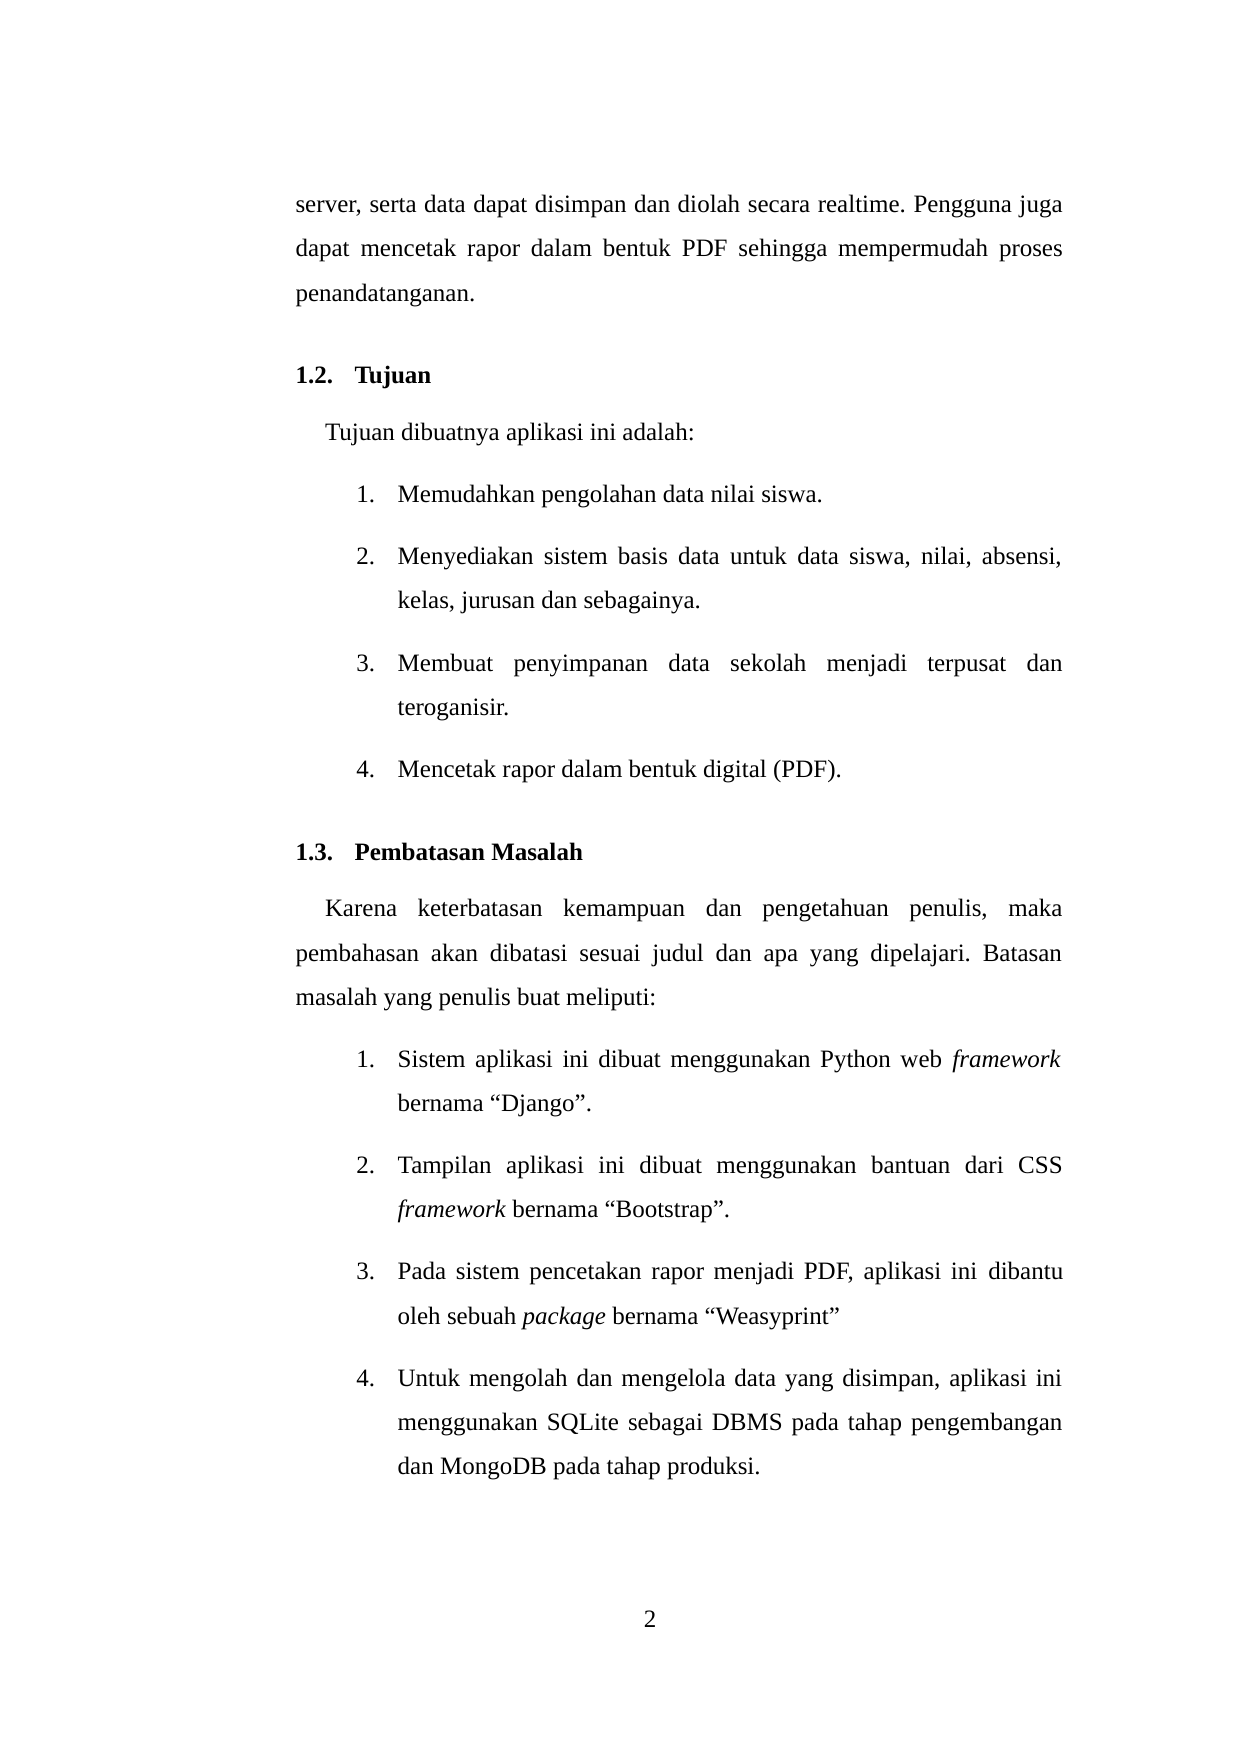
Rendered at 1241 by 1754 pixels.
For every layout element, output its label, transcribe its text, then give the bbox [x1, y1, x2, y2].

list Memudahkan pengolahan data nilai siswa. [356, 467, 1063, 512]
list Menyediakan sistem basis data untuk data siswa, nilai, absensi, kelas, jurusan dan sebagainya. [356, 529, 1063, 618]
list Sistem aplikasi ini dibuat menggunakan Python web framework bernama “Django”. [356, 1032, 1063, 1120]
text Tujuan dibuatnya aplikasi ini adalah: [236, 405, 1063, 449]
list Pada sistem pencetakan rapor menjadi PDF, aplikasi ini dibantu oleh sebuah package bernama “Weasyprint” [356, 1244, 1063, 1333]
subtitle Tujuan [295, 348, 1063, 393]
list Membuat penyimpanan data sekolah menjadi terpusat dan teroganisir. [356, 636, 1063, 724]
list Untuk mengolah dan mengelola data yang disimpan, aplikasi ini menggunakan SQLite sebagai DBMS pada tahap pengembangan dan MongoDB pada tahap produksi. [356, 1351, 1063, 1483]
subtitle Pembatasan Masalah [295, 824, 1063, 869]
list Tampilan aplikasi ini dibuat menggunakan bantuan dari CSS framework bernama “Bootstrap”. [356, 1138, 1063, 1227]
list Karena keterbatasan kemampuan dan pengetahuan penulis, maka pembahasan akan dibatasi sesuai judul dan apa yang dipelajari. Batasan masalah yang penulis buat meliputi: [295, 881, 1063, 1014]
list server, serta data dapat disimpan dan diolah secara realtime. Pengguna juga dapat mencetak rapor dalam bentuk PDF sehingga mempermudah proses penandatanganan. [295, 177, 1063, 310]
list Mencetak rapor dalam bentuk digital (PDF). [356, 742, 1063, 786]
